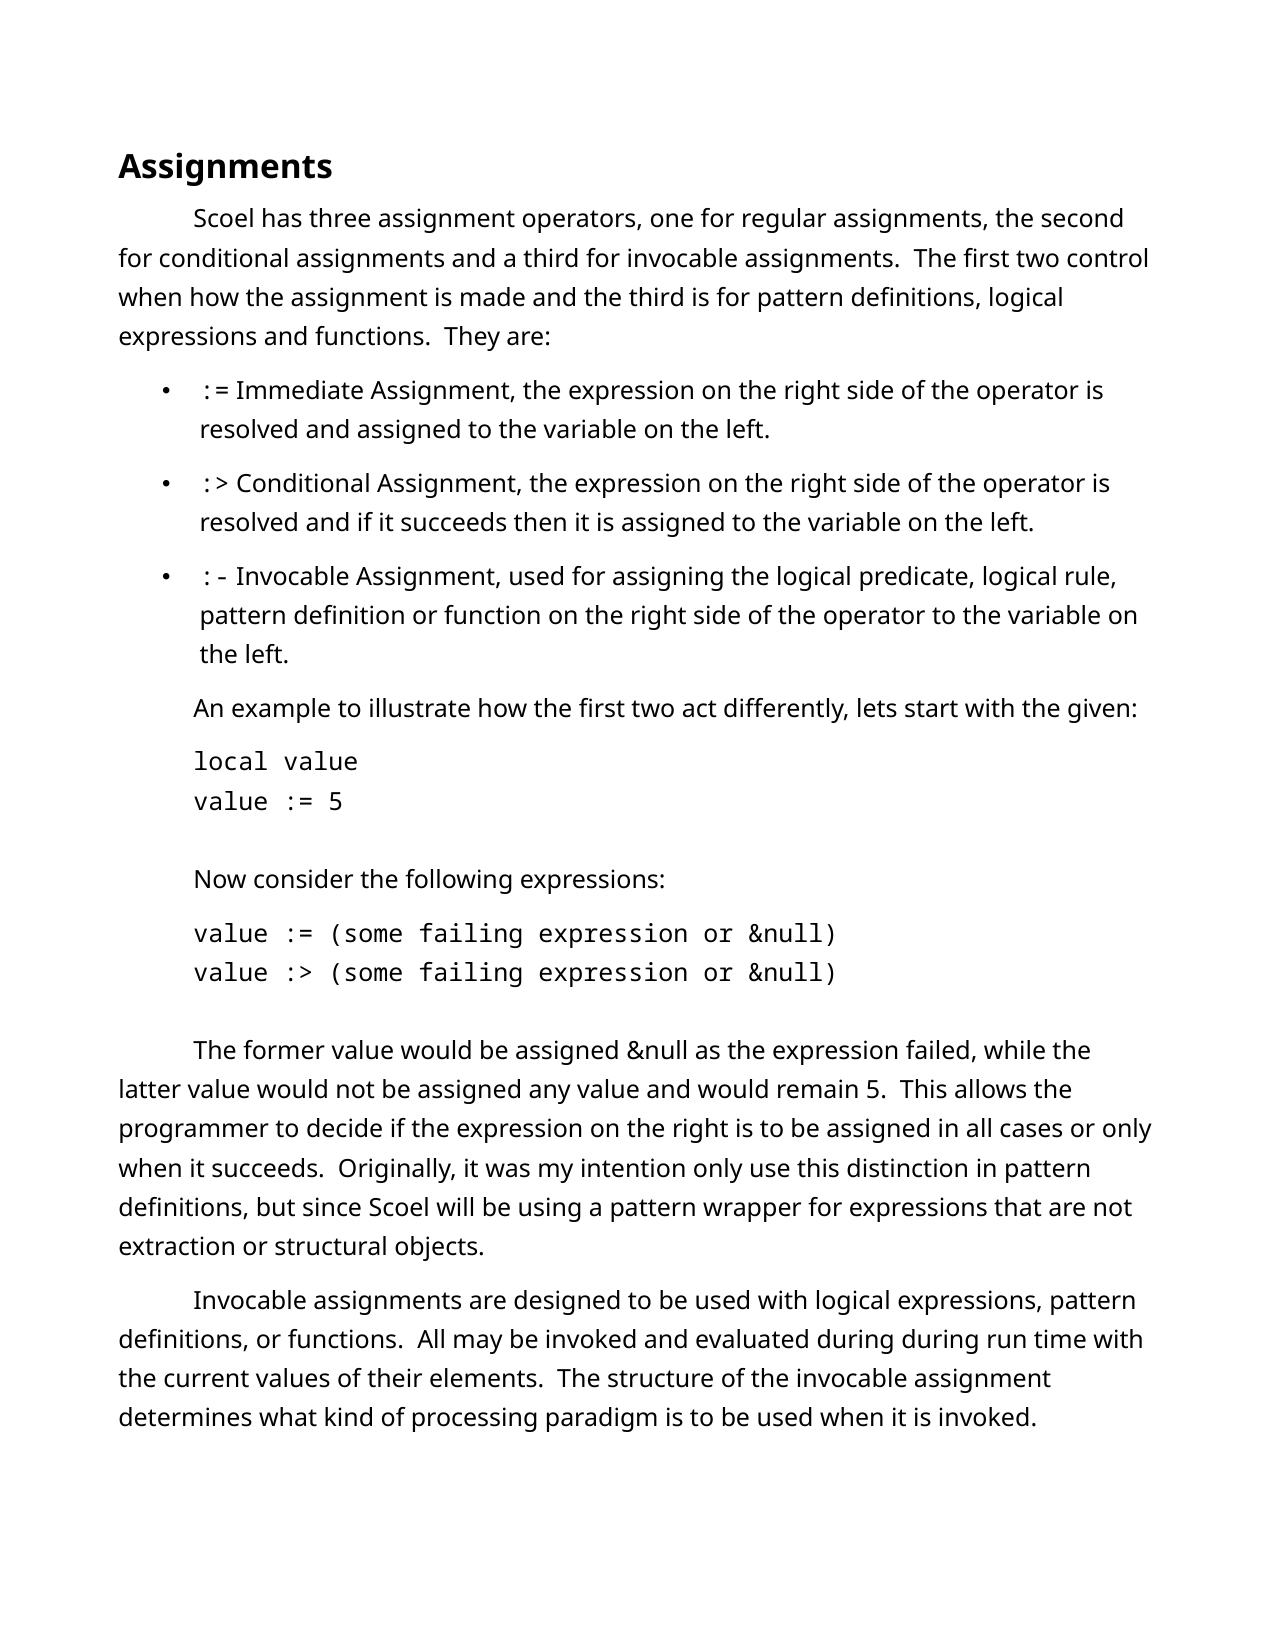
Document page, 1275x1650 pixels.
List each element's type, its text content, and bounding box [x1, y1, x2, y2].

text Scoel has three assignment operators, one for regular assignments, the second for conditional assignments and a third for invocable assignments. The first two control when how the assignment is made and the third is for pattern definitions, logical expressions and functions. They are: [118, 201, 1157, 353]
text value := 5 [193, 783, 1157, 817]
list := Immediate Assignment, the expression on the right side of the operator is resolved and assigned to the variable on the left. [162, 372, 1157, 446]
list :> Conditional Assignment, the expression on the right side of the operator is resolved and if it succeeds then it is assigned to the variable on the left. [162, 465, 1157, 538]
subtitle Assignments [118, 143, 1157, 188]
text Now consider the following expressions: [118, 861, 1157, 896]
list :- Invocable Assignment, used for assigning the logical predicate, logical rule, pattern definition or function on the right side of the operator to the variable on the left. [162, 558, 1157, 671]
text An example to illustrate how the first two act differently, lets start with the given: [118, 690, 1157, 724]
text The former value would be assigned &null as the expression failed, while the latter value would not be assigned any value and would remain 5. This allows the programmer to decide if the expression on the right is to be assigned in all cases or only when it succeeds. Originally, it was my intention only use this distinction in pattern definitions, but since Scoel will be using a pattern wrapper for expressions that are not extraction or structural objects. [118, 1033, 1157, 1263]
text Invocable assignments are designed to be used with logical expressions, pattern definitions, or functions. All may be invoked and evaluated during during run time with the current values of their elements. The structure of the invocable assignment determines what kind of processing paradigm is to be used when it is invoked. [118, 1282, 1157, 1434]
text local value [193, 744, 1157, 778]
text value := (some failing expression or &null) [193, 915, 1157, 949]
text value :> (some failing expression or &null) [193, 954, 1157, 988]
